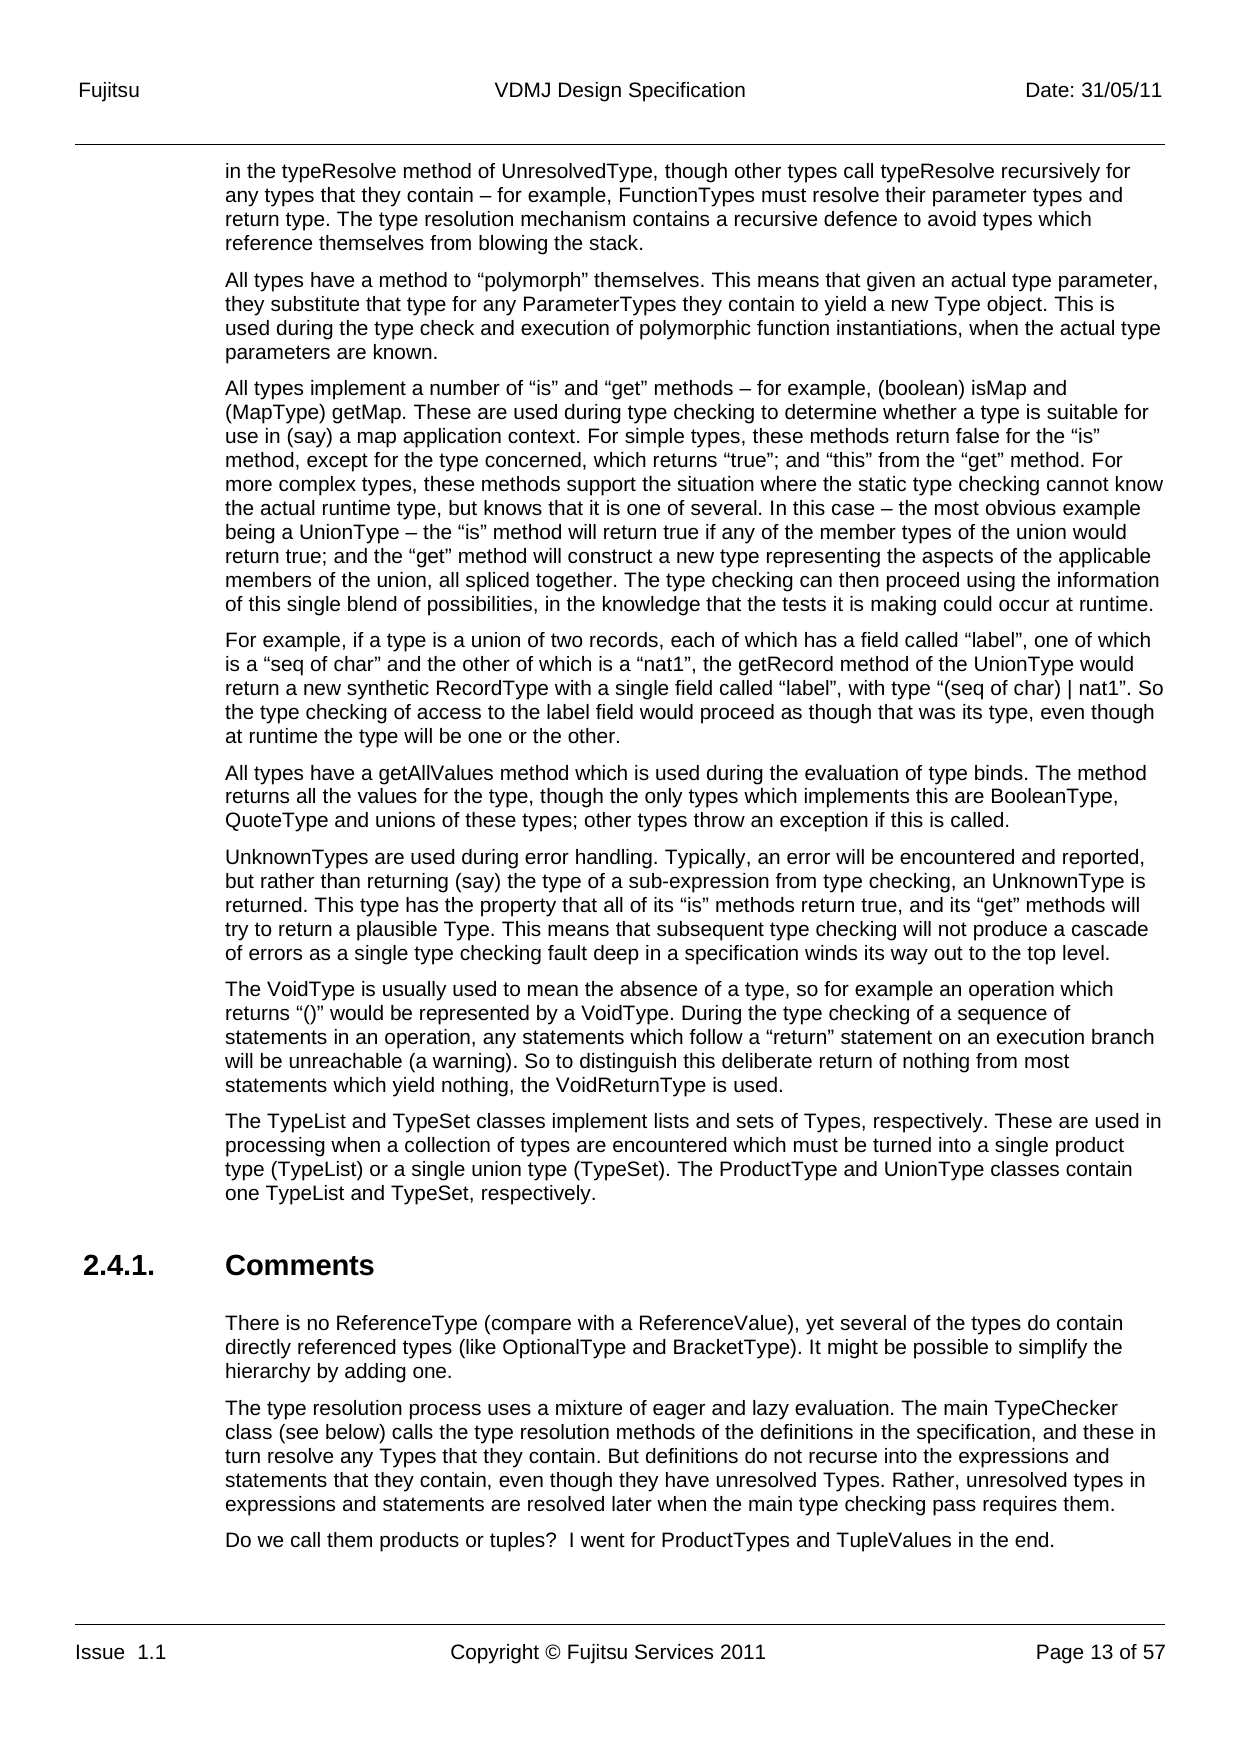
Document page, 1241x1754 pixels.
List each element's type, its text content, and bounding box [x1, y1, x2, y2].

text The TypeList and TypeSet classes implement lists and sets of Types, respectively. These are used in processing when a collection of types are encountered which must be turned into a single product type (TypeList) or a single union type (TypeSet). The ProductType and UnionType classes contain one TypeList and TypeSet, respectively. [225, 1110, 1165, 1206]
text The type resolution process uses a mixture of eager and lazy evaluation. The main TypeChecker class (see below) calls the type resolution methods of the definitions in the specification, and these in turn resolve any Types that they contain. But definitions do not recurse into the expressions and statements that they contain, even though they have unresolved Types. Rather, unresolved types in expressions and statements are resolved later when the main type checking pass requires them. [225, 1396, 1165, 1516]
text in the typeResolve method of UnresolvedType, though other types call typeResolve recursively for any types that they contain – for example, FunctionTypes must resolve their parameter types and return type. The type resolution mechanism contains a recursive defence to avoid types which reference themselves from blowing the stack. [225, 160, 1165, 256]
text There is no ReferenceType (compare with a ReferenceValue), yet several of the types do contain directly referenced types (like OptionalType and BracketType). It might be possible to simplify the hierarchy by adding one. [225, 1312, 1165, 1383]
text All types implement a number of “is” and “get” methods – for example, (boolean) isMap and (MapType) getMap. These are used during type checking to determine whether a type is suitable for use in (say) a map application context. For simple types, these methods return false for the “is” method, except for the type concerned, which returns “true”; and “this” from the “get” method. For more complex types, these methods support the situation where the static type checking cannot know the actual runtime type, but knows that it is one of several. In this case – the most obvious example being a UnionType – the “is” method will return true if any of the member types of the union would return true; and the “get” method will construct a new type representing the aspects of the applicable members of the union, all spliced together. The type checking can then proceed using the information of this single blend of possibilities, in the knowledge that the tests it is making could occur at runtime. [225, 376, 1165, 616]
text For example, if a type is a union of two records, each of which has a field called “label”, one of which is a “seq of char” and the other of which is a “nat1”, the getRecord method of the UnionType would return a new synthetic RecordType with a single field called “label”, with type “(seq of char) | nat1”. So the type checking of access to the label field would proceed as though that was its type, even though at runtime the type will be one or the other. [225, 628, 1165, 748]
text Do we call them products or tuples? I went for ProductTypes and TupleValues in the end. [225, 1528, 1165, 1552]
subtitle Comments [75, 1248, 1165, 1282]
text The VoidType is usually used to mean the absence of a type, so for example an operation which returns “()” would be represented by a VoidType. During the type checking of a sequence of statements in an operation, any statements which follow a “return” statement on an execution branch will be unreachable (a warning). So to distinguish this deliberate return of nothing from most statements which yield nothing, the VoidReturnType is used. [225, 977, 1165, 1097]
text UnknownTypes are used during error handling. Typically, an error will be encountered and reported, but rather than returning (say) the type of a sub-expression from type checking, an UnknownType is returned. This type has the property that all of its “is” methods return true, and its “get” methods will try to return a plausible Type. This means that subsequent type checking will not produce a cascade of errors as a single type checking fault deep in a specification winds its way out to the top level. [225, 845, 1165, 965]
text All types have a method to “polymorph” themselves. This means that given an actual type parameter, they substitute that type for any ParameterTypes they contain to yield a new Type object. This is used during the type check and execution of polymorphic function instantiations, when the actual type parameters are known. [225, 268, 1165, 364]
text All types have a getAllValues method which is used during the evaluation of type binds. The method returns all the values for the type, though the only types which implements this are BooleanType, QuoteType and unions of these types; other types throw an exception if this is called. [225, 761, 1165, 833]
